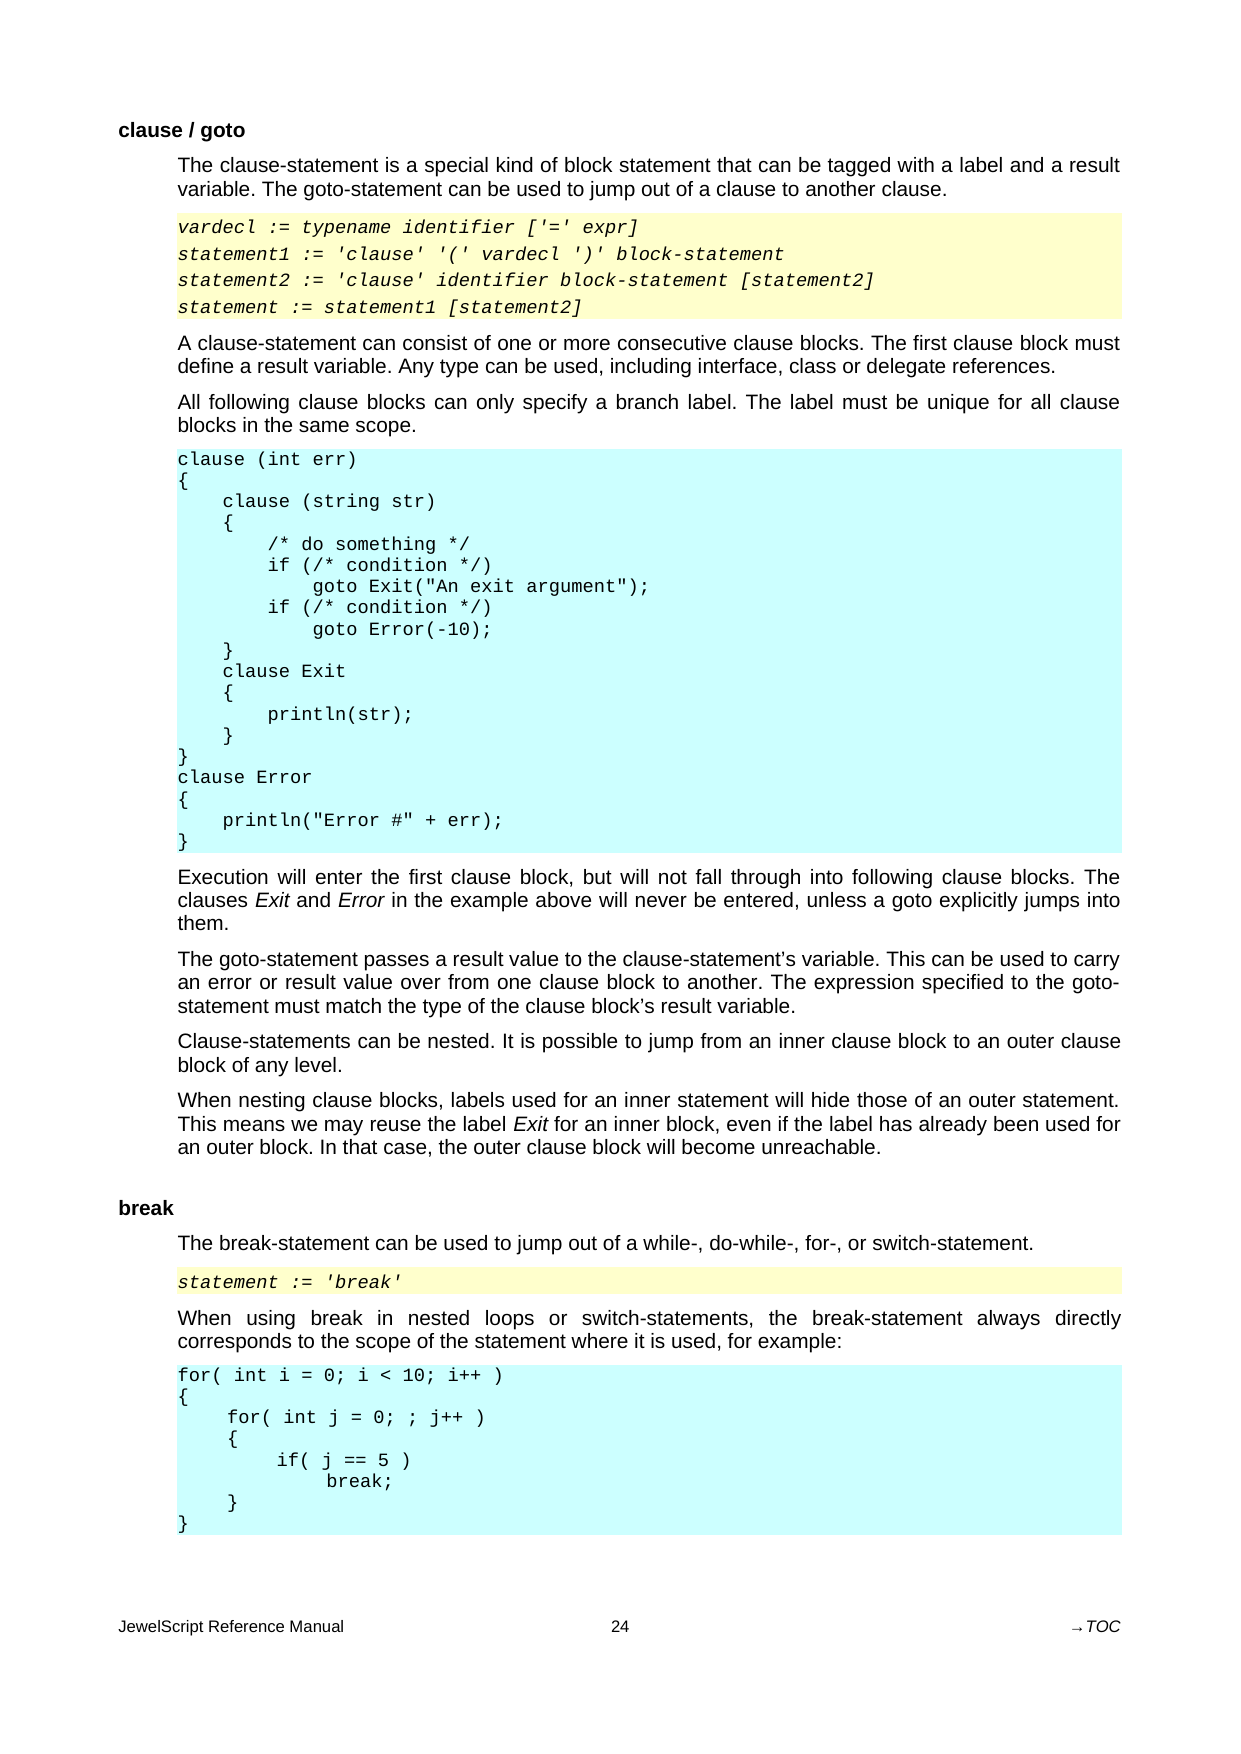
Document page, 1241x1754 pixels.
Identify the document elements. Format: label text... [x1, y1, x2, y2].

text When using break in nested loops or switch-statements, the break-statement always directly corresponds to the scope of the statement where it is used, for example: [177, 1306, 1122, 1353]
text Clause-statements can be nested. It is possible to jump from an inner clause block to an outer clause block of any level. [177, 1030, 1122, 1076]
subtitle clause / goto [118, 118, 1122, 141]
text When nesting clause blocks, labels used for an inner statement will hide those of an outer statement. This means we may reuse the label Exit for an inner block, even if the label has already been used for an outer block. In that case, the outer clause block will become unreachable. [177, 1089, 1122, 1158]
text All following clause blocks can only specify a branch label. The label must be unique for all clause blocks in the same scope. [177, 390, 1122, 437]
subtitle break [118, 1196, 1122, 1219]
text statement := 'break' [177, 1267, 1122, 1294]
text clause (int err) { clause (string str) { /* do something */ if (/* condition */) goto Exit("An exit argument"); if (/* condition */) goto Error(-10); } clause Exit { println(str); } } clause Error { println("Error #" + err); } [177, 449, 1122, 853]
text A clause-statement can consist of one or more consecutive clause blocks. The first clause block must define a result variable. Any type can be used, including interface, class or delegate references. [177, 331, 1122, 378]
text for( int i = 0; i < 10; i++ ) { for( int j = 0; ; j++ ) { if( j == 5 ) break; } } [177, 1365, 1122, 1535]
text vardecl := typename identifier ['=' expr] statement1 := 'clause' '(' vardecl ')' block-statement statement2 := 'clause' identifier block-statement [statement2] statement := statement1 [statement2] [177, 213, 1122, 319]
text Execution will enter the first clause block, but will not fall through into following clause blocks. The clauses Exit and Error in the example above will never be entered, unless a goto explicitly jumps into them. [177, 866, 1122, 935]
text The clause-statement is a special kind of block statement that can be tagged with a label and a result variable. The goto-statement can be used to jump out of a clause to another clause. [177, 154, 1122, 200]
text The break-statement can be used to jump out of a while-, do-while-, for-, or switch-statement. [177, 1232, 1122, 1255]
text The goto-statement passes a result value to the clause-statement’s variable. This can be used to carry an error or result value over from one clause block to another. The expression specified to the goto-statement must match the type of the clause block’s result variable. [177, 948, 1122, 1017]
